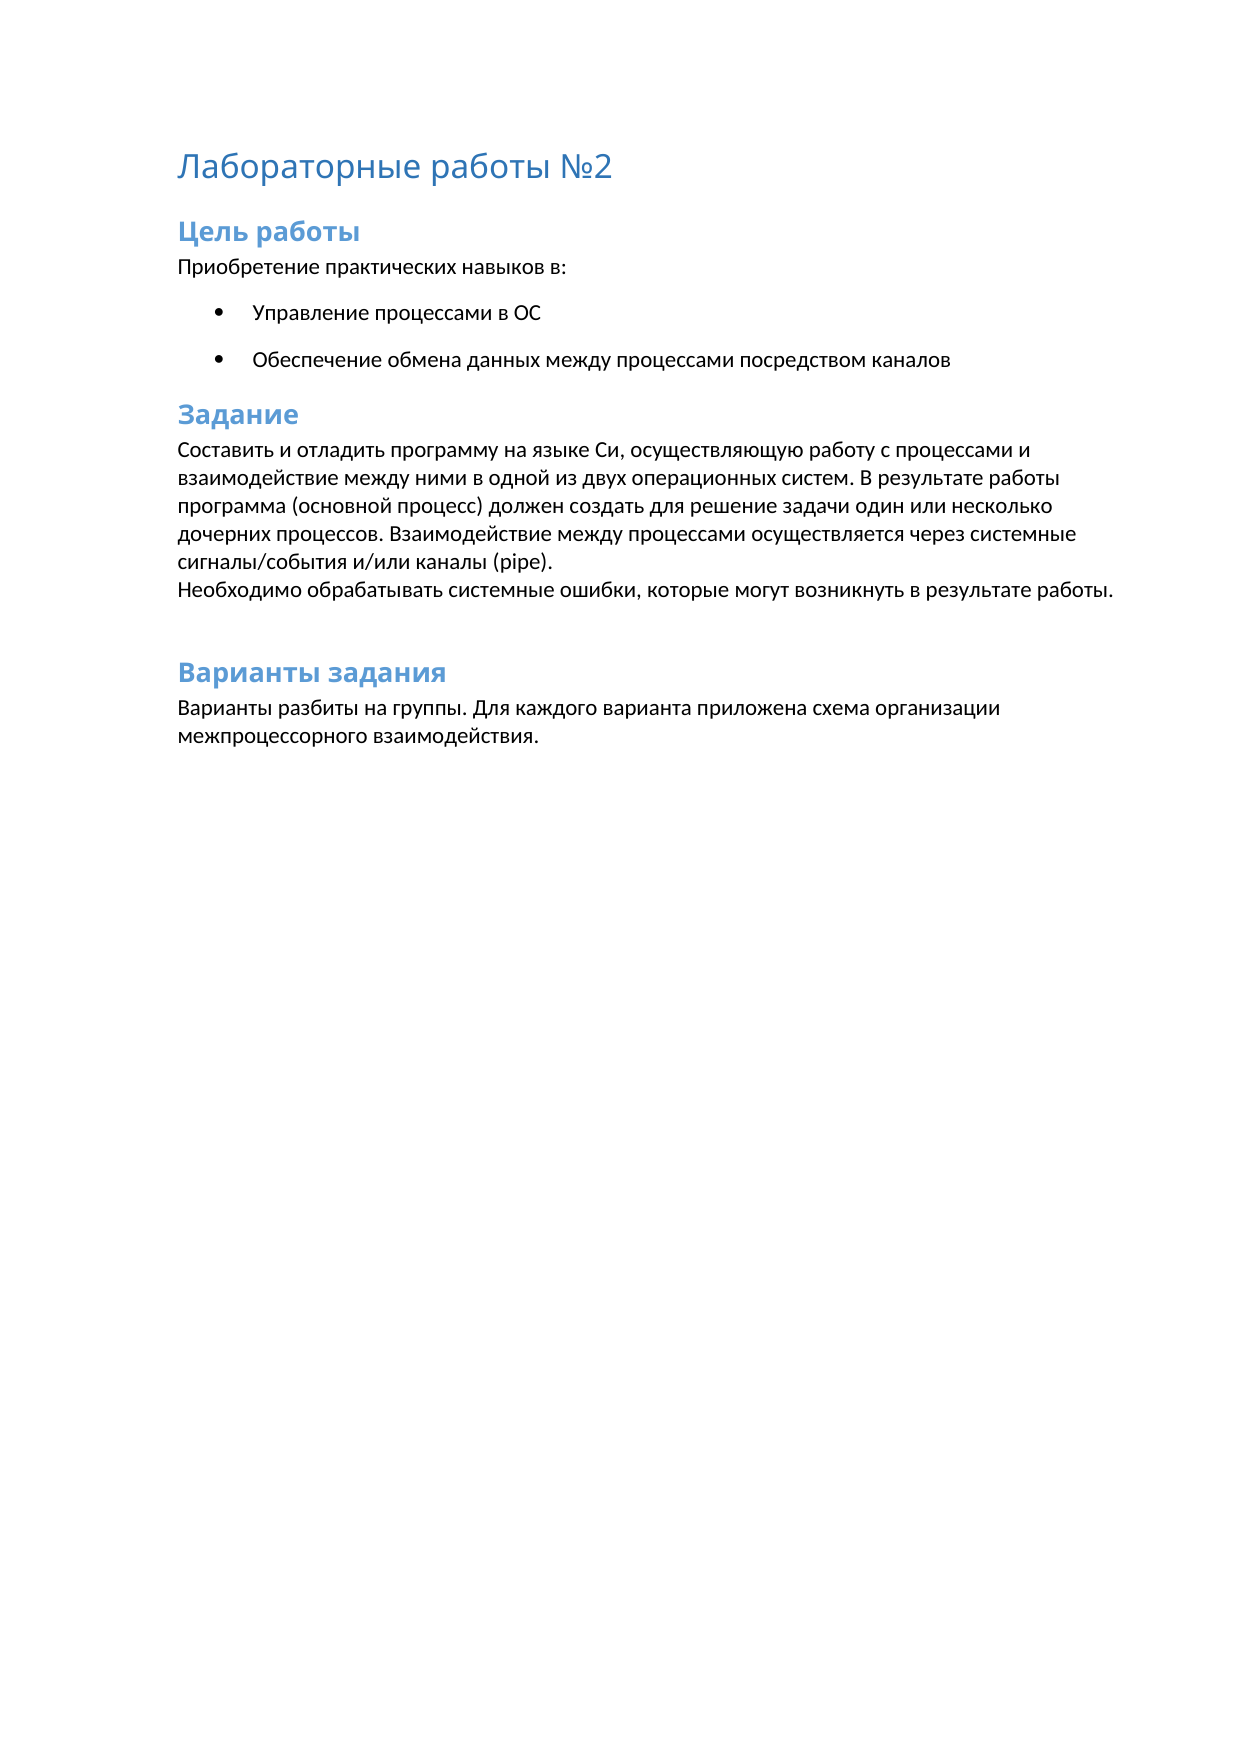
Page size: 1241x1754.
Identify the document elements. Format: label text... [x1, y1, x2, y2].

text Варианты разбиты на группы. Для каждого варианта приложена схема организации межпроцессорного взаимодействия. [177, 693, 1152, 749]
text Составить и отладить программу на языке Си, осуществляющую работу с процессами и взаимодействие между ними в одной из двух операционных систем. В результате работы программа (основной процесс) должен создать для решение задачи один или несколько дочерних процессов. Взаимодействие между процессами осуществляется через системные сигналы/события и/или каналы (pipe). [177, 435, 1152, 575]
subtitle Лабораторные работы №2 [177, 143, 1152, 188]
subtitle Цель работы [177, 212, 1152, 249]
text Приобретение практических навыков в: [177, 252, 1152, 280]
list Управление процессами в ОС [215, 298, 1152, 326]
list Обеспечение обмена данных между процессами посредством каналов [215, 345, 1152, 373]
text Необходимо обрабатывать системные ошибки, которые могут возникнуть в результате работы. [177, 575, 1152, 603]
subtitle Варианты задания [177, 654, 1152, 691]
subtitle Задание [177, 396, 1152, 433]
